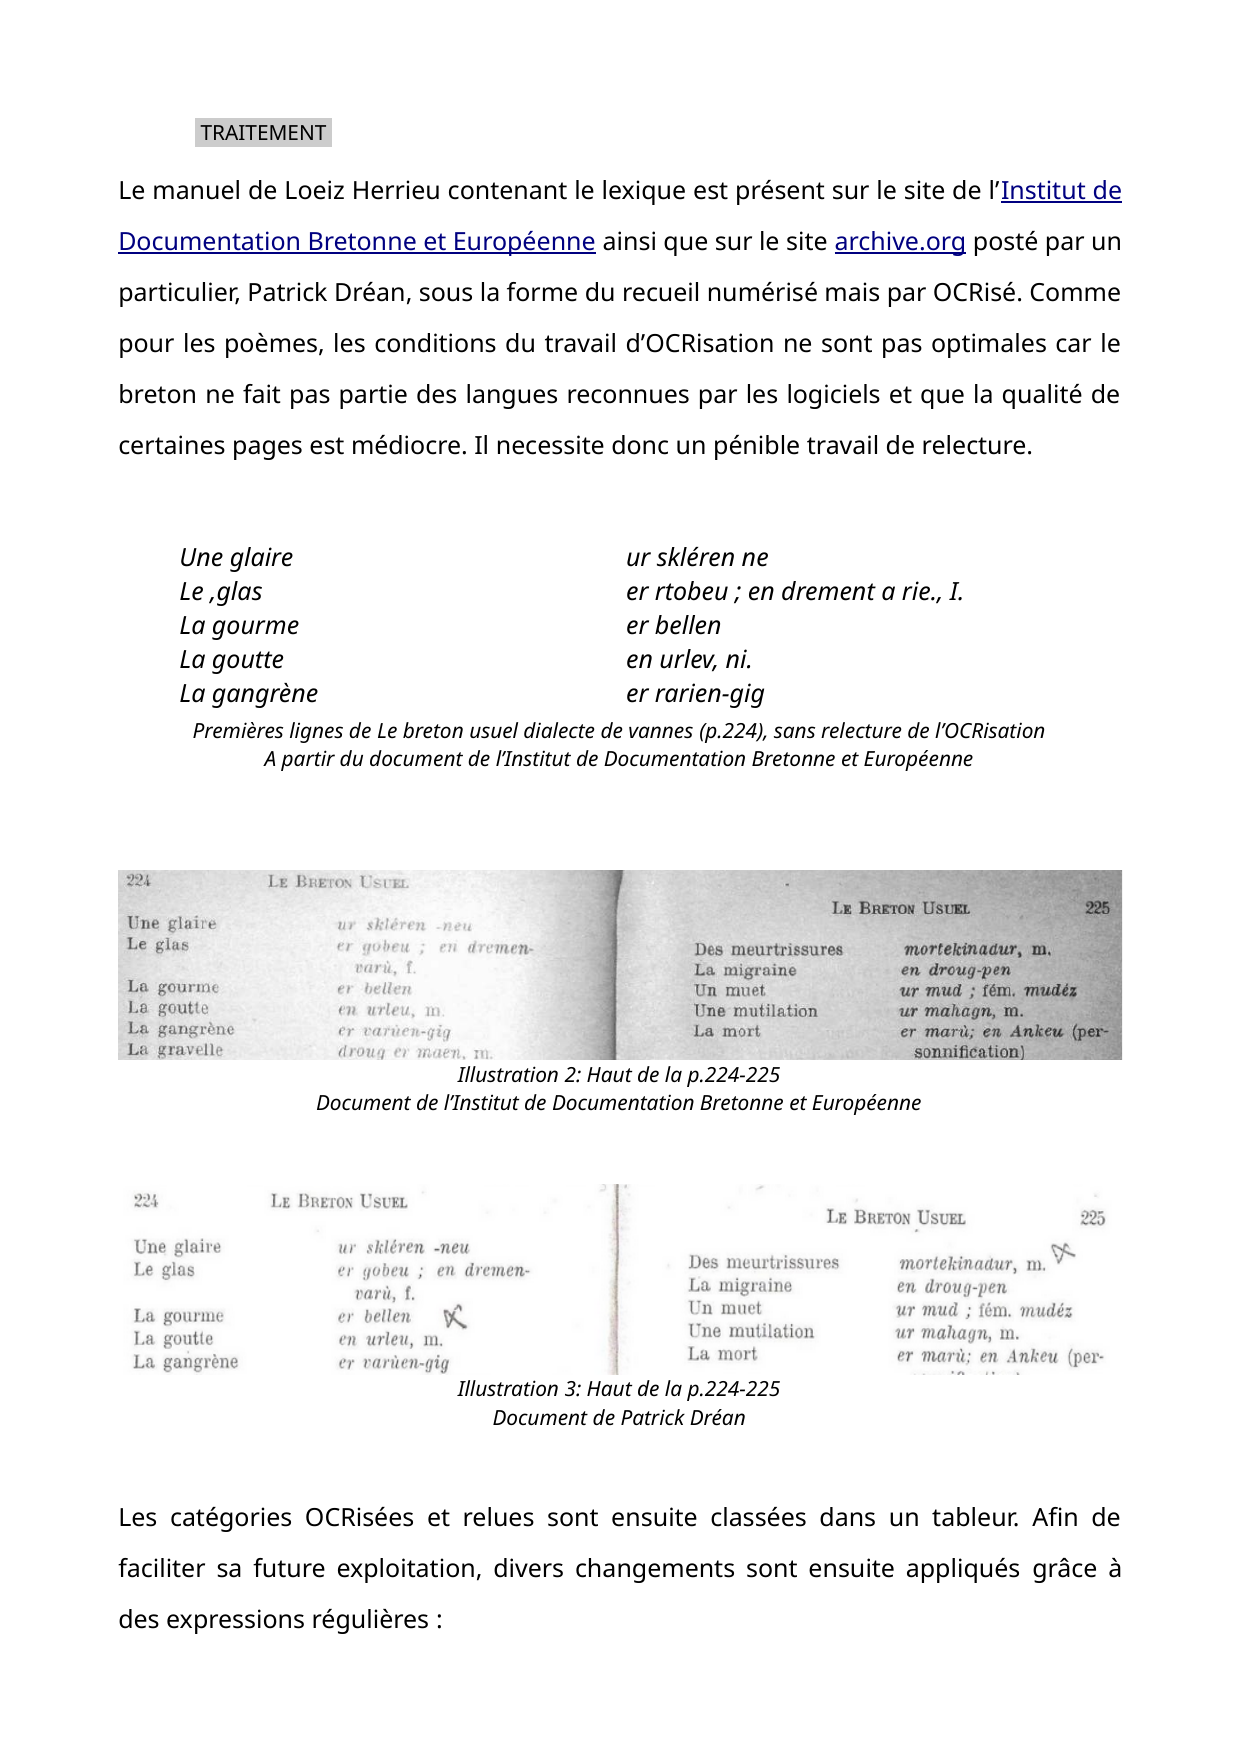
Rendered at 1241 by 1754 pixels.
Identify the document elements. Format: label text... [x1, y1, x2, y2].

text Les catégories OCRisées et relues sont ensuite classées dans un tableur. Afin de faciliter sa future exploitation, divers changements sont ensuite appliqués grâce à des expressions régulières : [118, 1499, 1122, 1635]
table_header ur skléren ne er rtobeu ; en drement a rie., I. er bellen en urlev, ni. er rarien-gig [620, 534, 1067, 716]
text Illustration 3: Haut de la p.224-225 [118, 1375, 1122, 1403]
text Premières lignes de Le breton usuel dialecte de vannes (p.224), sans relecture de l’OCRisation [173, 716, 1067, 744]
text Illustration 2: Haut de la p.224-225 [118, 1060, 1122, 1088]
text A partir du document de l’Institut de Documentation Bretonne et Européenne [173, 744, 1067, 773]
text Le manuel de Loeiz Herrieu contenant le lexique est présent sur le site de l’Institut de Documentation Bretonne et Européenne ainsi que sur le site archive.org posté par un particulier, Patrick Dréan, sous la forme du recueil numérisé mais par OCRisé. Comme pour les poèmes, les conditions du travail d’OCRisation ne sont pas optimales car le breton ne fait pas partie des langues reconnues par les logiciels et que la qualité de certaines pages est médiocre. Il necessite donc un pénible travail de relecture. [118, 172, 1122, 462]
picture [118, 870, 1123, 1060]
subtitle Traitement [332, 118, 1122, 147]
text Document de l’Institut de Documentation Bretonne et Européenne [118, 1088, 1122, 1117]
text Document de Patrick Dréan [118, 1403, 1122, 1431]
table_header Une glaire Le ,glas La gourme La goutte La gangrène [173, 534, 620, 716]
picture [118, 1184, 1123, 1375]
